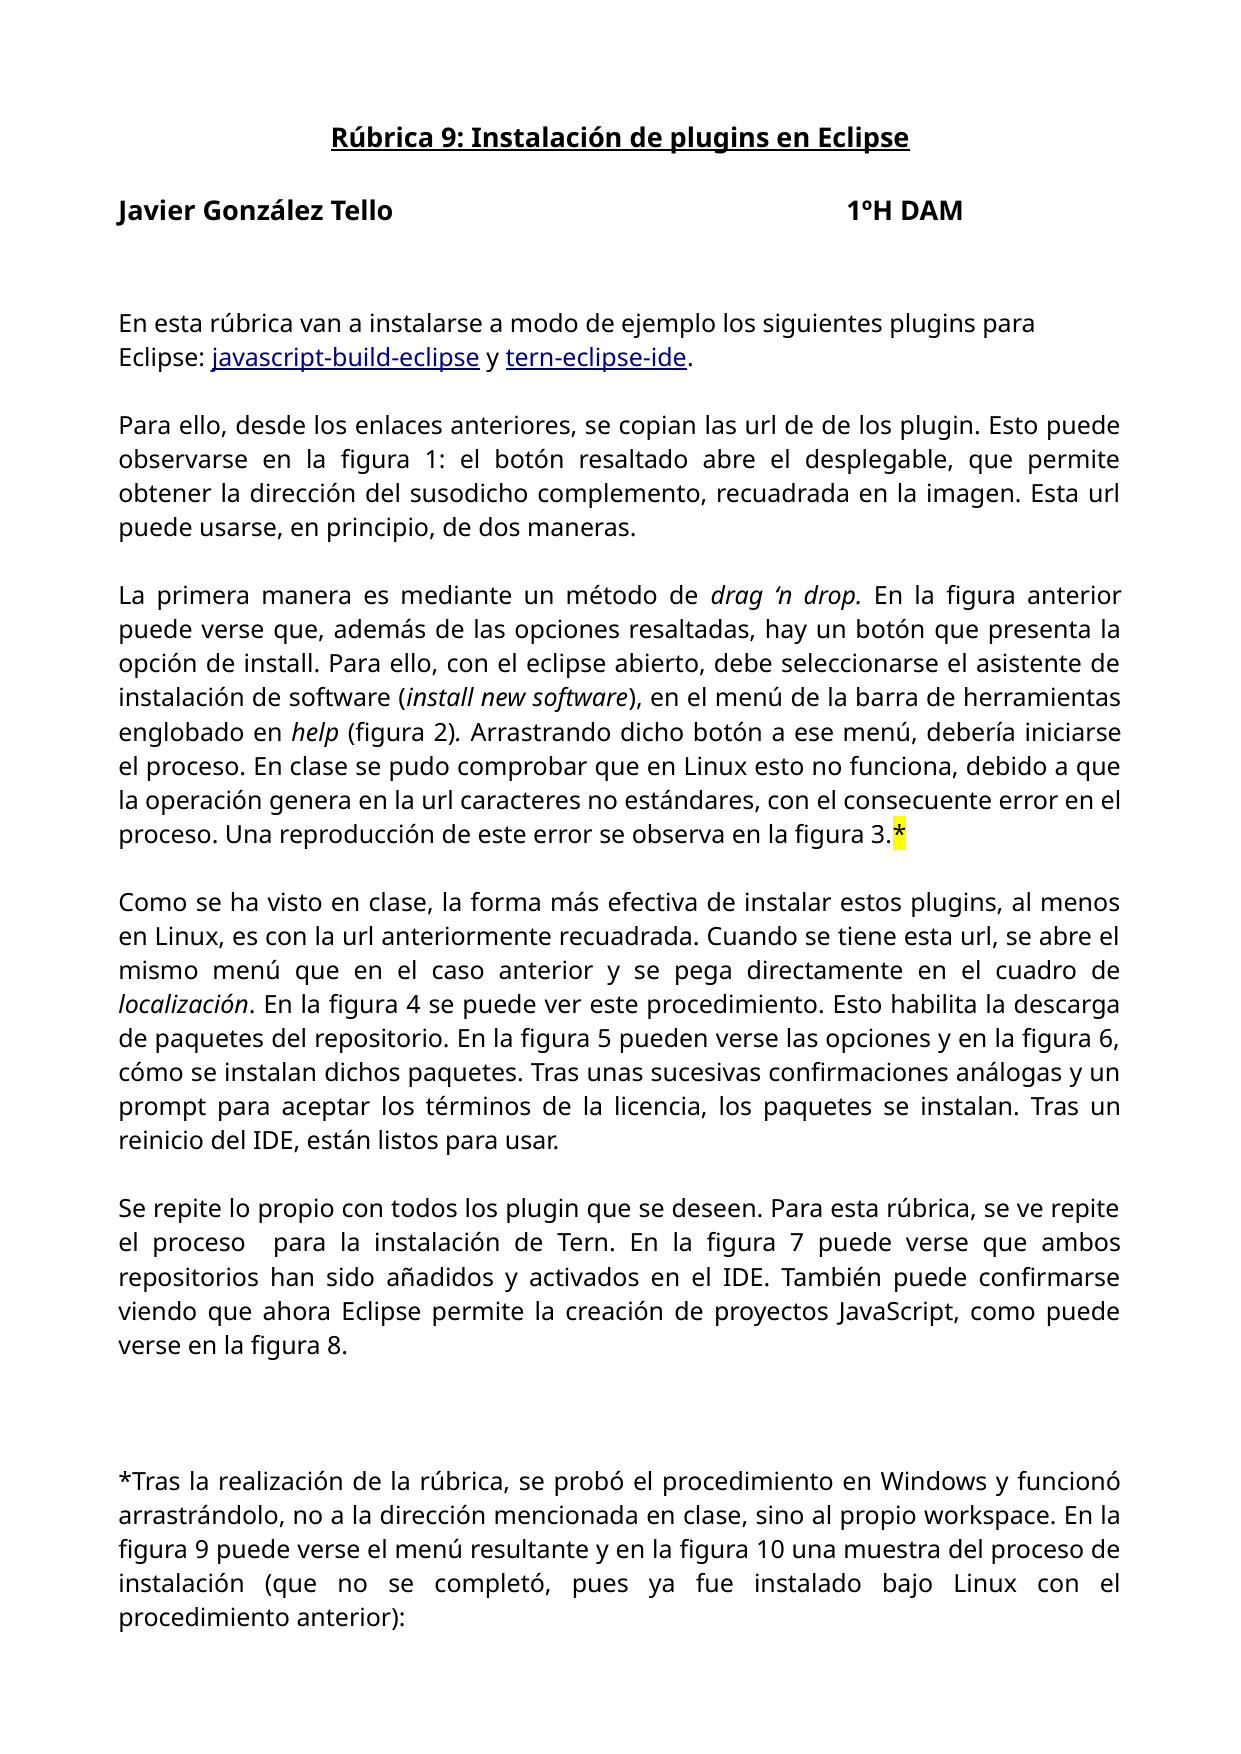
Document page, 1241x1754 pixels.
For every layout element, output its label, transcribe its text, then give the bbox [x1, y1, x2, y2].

text La primera manera es mediante un método de drag ‘n drop. En la figura anterior puede verse que, además de las opciones resaltadas, hay un botón que presenta la opción de install. Para ello, con el eclipse abierto, debe seleccionarse el asistente de instalación de software (install new software), en el menú de la barra de herramientas englobado en help (figura 2). Arrastrando dicho botón a ese menú, debería iniciarse el proceso. En clase se pudo comprobar que en Linux esto no funciona, debido a que la operación genera en la url caracteres no estándares, con el consecuente error en el proceso. Una reproducción de este error se observa en la figura 3.* [118, 578, 1122, 850]
text Se repite lo propio con todos los plugin que se deseen. Para esta rúbrica, se ve repite el proceso para la instalación de Tern. En la figura 7 puede verse que ambos repositorios han sido añadidos y activados en el IDE. También puede confirmarse viendo que ahora Eclipse permite la creación de proyectos JavaScript, como puede verse en la figura 8. [118, 1191, 1122, 1361]
text Javier González Tello 1ºH DAM [118, 192, 1122, 229]
text Como se ha visto en clase, la forma más efectiva de instalar estos plugins, al menos en Linux, es con la url anteriormente recuadrada. Cuando se tiene esta url, se abre el mismo menú que en el caso anterior y se pega directamente en el cuadro de localización. En la figura 4 se puede ver este procedimiento. Esto habilita la descarga de paquetes del repositorio. En la figura 5 pueden verse las opciones y en la figura 6, cómo se instalan dichos paquetes. Tras unas sucesivas confirmaciones análogas y un prompt para aceptar los términos de la licencia, los paquetes se instalan. Tras un reinicio del IDE, están listos para usar. [118, 884, 1122, 1157]
text *Tras la realización de la rúbrica, se probó el procedimiento en Windows y funcionó arrastrándolo, no a la dirección mencionada en clase, sino al propio workspace. En la figura 9 puede verse el menú resultante y en la figura 10 una muestra del proceso de instalación (que no se completó, pues ya fue instalado bajo Linux con el procedimiento anterior): [118, 1463, 1122, 1634]
text Rúbrica 9: Instalación de plugins en Eclipse [118, 118, 1122, 155]
text En esta rúbrica van a instalarse a modo de ejemplo los siguientes plugins para Eclipse: javascript-build-eclipse y tern-eclipse-ide. [118, 305, 1122, 373]
text Para ello, desde los enlaces anteriores, se copian las url de de los plugin. Esto puede observarse en la figura 1: el botón resaltado abre el desplegable, que permite obtener la dirección del susodicho complemento, recuadrada en la imagen. Esta url puede usarse, en principio, de dos maneras. [118, 408, 1122, 544]
